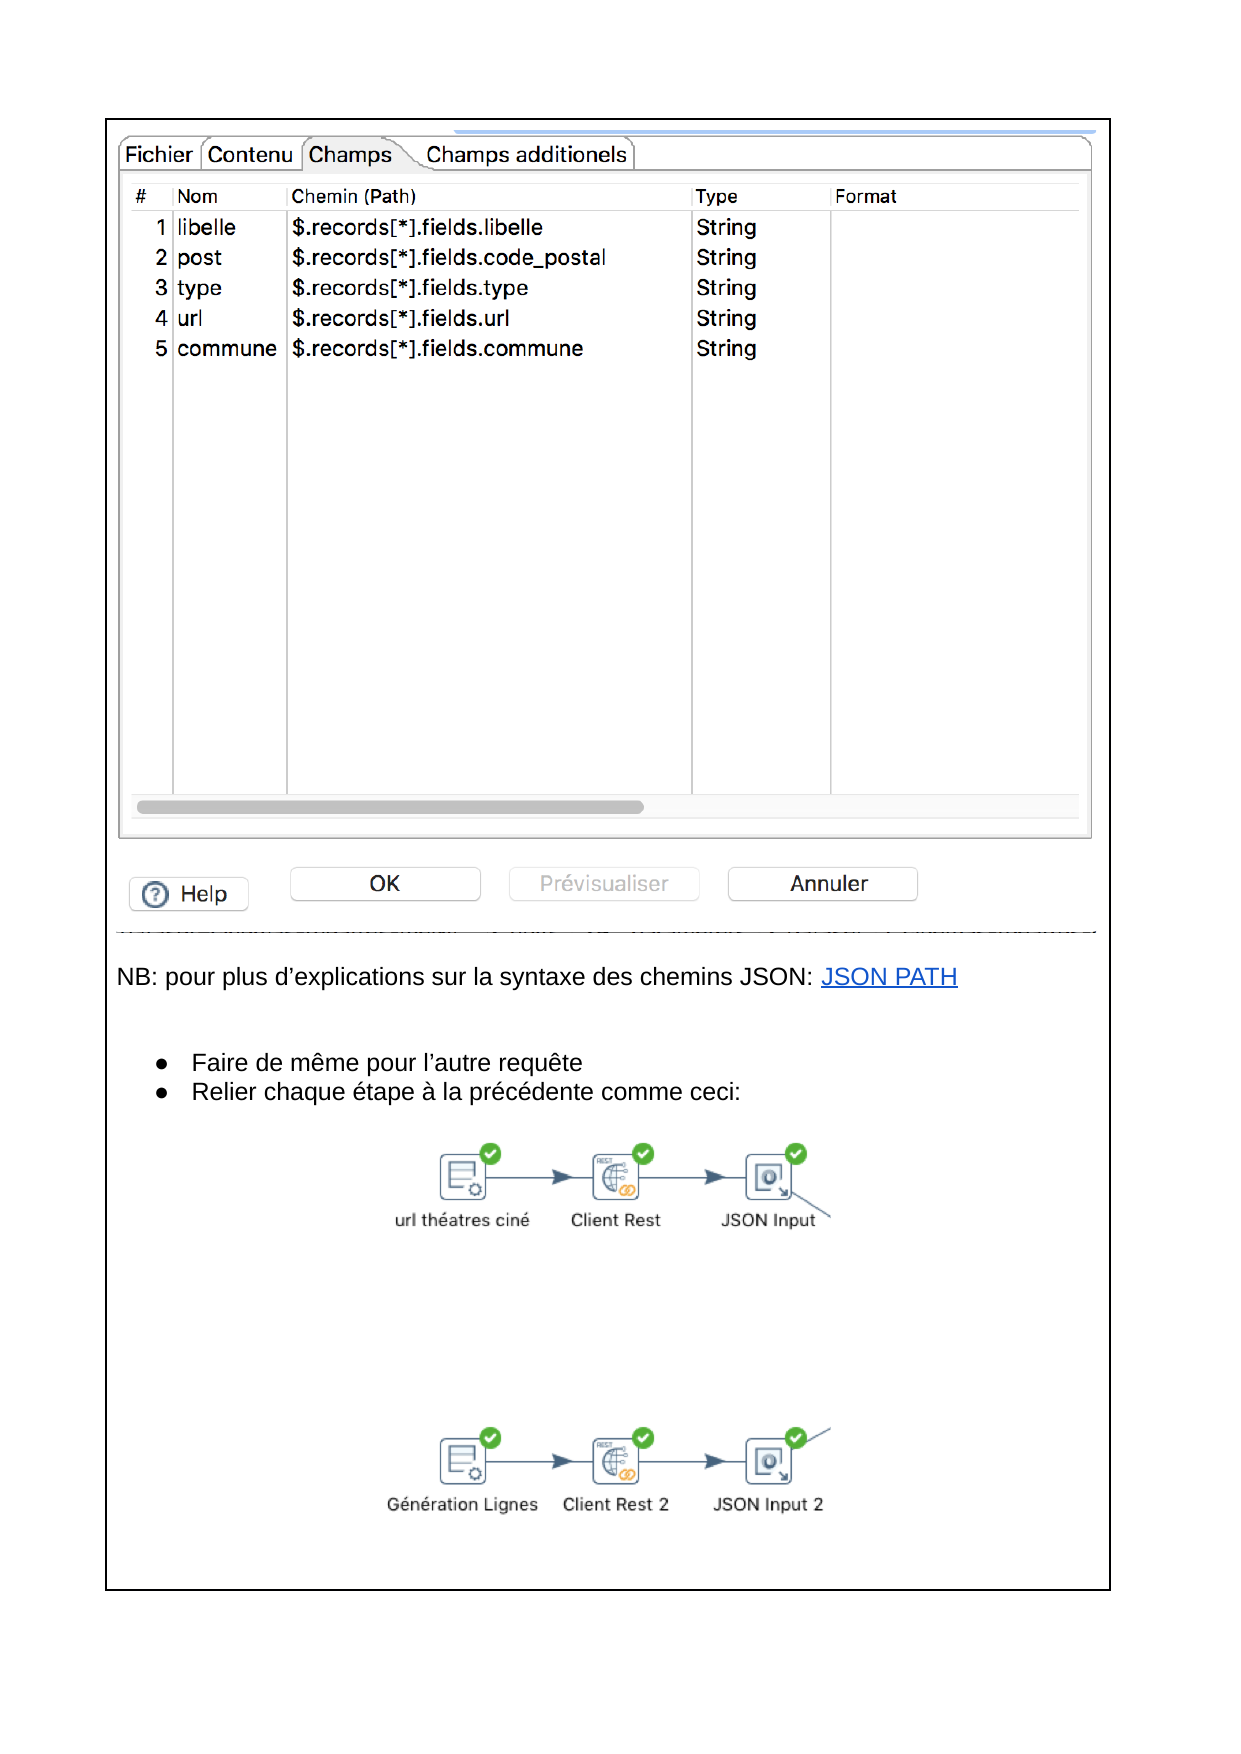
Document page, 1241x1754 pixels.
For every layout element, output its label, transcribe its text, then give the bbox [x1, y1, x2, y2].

picture [385, 1133, 831, 1521]
picture [116, 130, 1097, 933]
table_cell Ce module va nous permettre de traiter les champs des données JSON. Dans l’onglet “fichier”: Cocher “Source depuis un champ” Choisir “result” dans “Récupérer source depuis champ” C’est en effet où a été stocké le résultat de chacune de nos requêtes Dans l’onglet “Champs”: Nous allons devoir spécifier chaque champ que nous voulons récupérer: Entrer un libellé Son chemin dans le JSON d’origine Son type NB: pour plus d’explications sur la syntaxe des chemins JSON: JSON PATH Faire de même pour l’autre requête Relier chaque étape à la précédente comme ceci: [107, 120, 1109, 1588]
